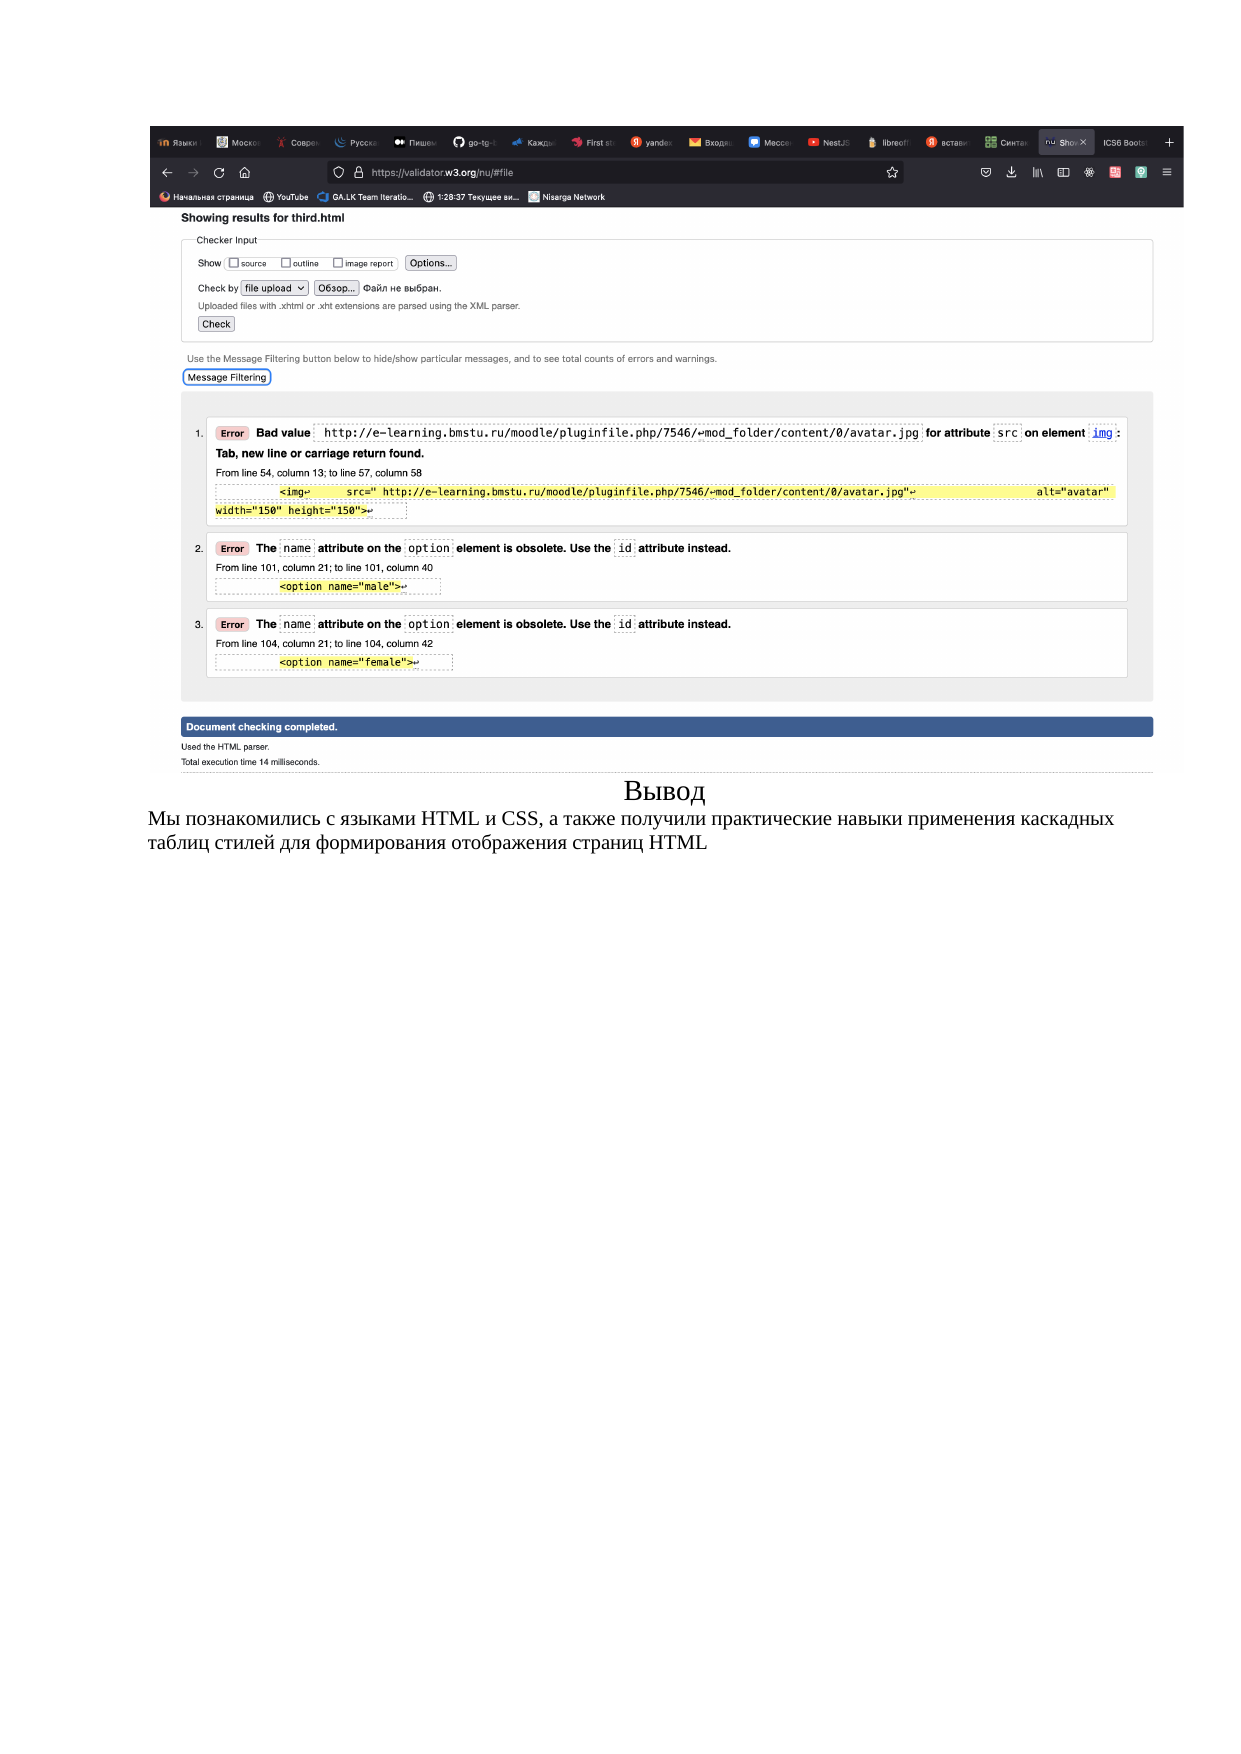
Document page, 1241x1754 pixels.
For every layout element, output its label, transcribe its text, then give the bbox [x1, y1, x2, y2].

text Мы познакомились с языками HTML и CSS, а также получили практические навыки применения каскадных таблиц стилей для формирования отображения страниц HTML [148, 806, 1181, 854]
picture [150, 126, 1184, 773]
text Вывод [148, 123, 1181, 806]
